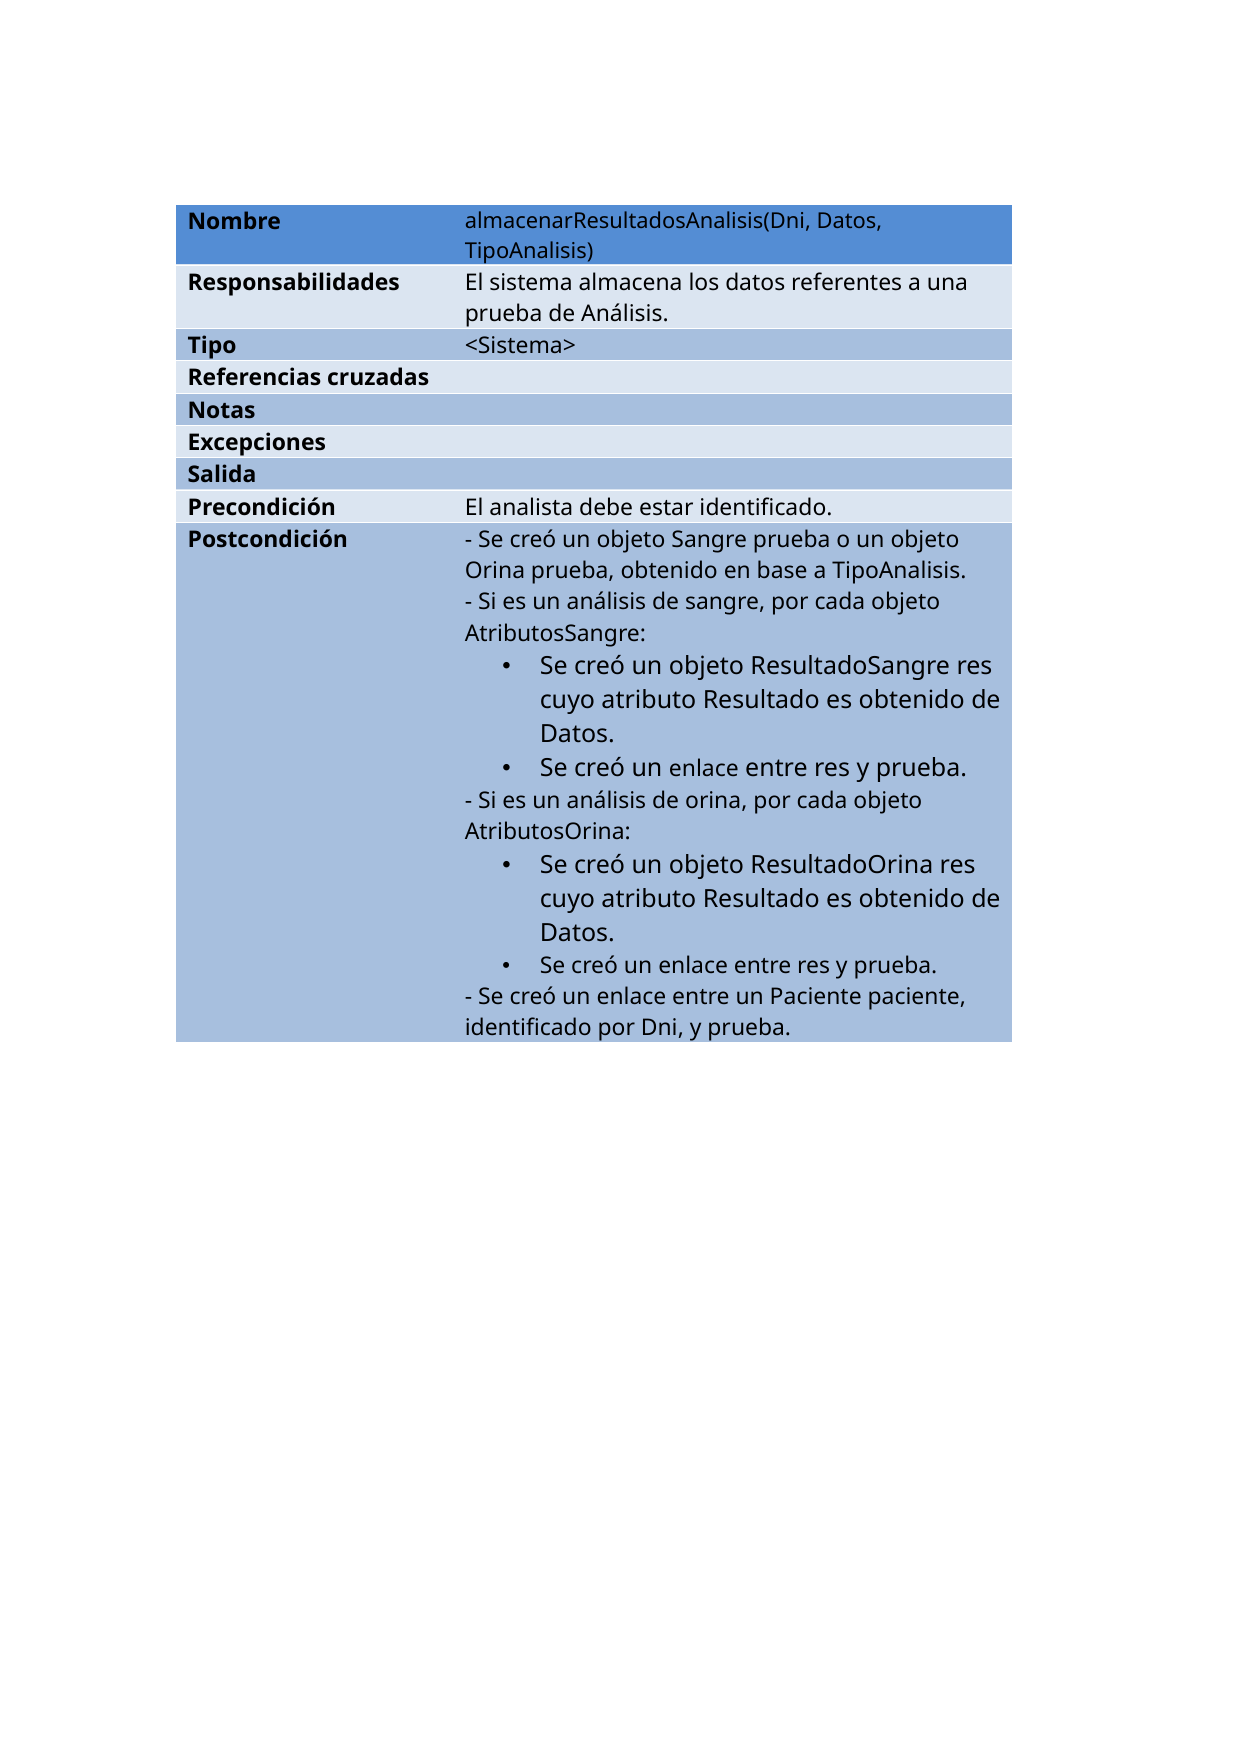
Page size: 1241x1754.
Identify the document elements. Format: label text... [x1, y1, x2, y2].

table_cell Postcondición [176, 523, 453, 1042]
table_header almacenarResultadosAnalisis(Dni, Datos, TipoAnalisis) [453, 205, 1012, 264]
table_cell El sistema almacena los datos referentes a una prueba de Análisis. [453, 266, 1012, 328]
table_cell Salida [176, 458, 453, 489]
table_cell Excepciones [176, 426, 453, 457]
table_header Nombre [176, 205, 453, 264]
table_cell Notas [176, 394, 453, 425]
table_cell [453, 361, 1012, 393]
table_cell <Sistema> [453, 329, 1012, 360]
table_cell Tipo [176, 329, 453, 360]
table_cell [453, 394, 1012, 425]
table_cell El analista debe estar identificado. [453, 491, 1012, 522]
table_cell [453, 426, 1012, 457]
table_cell Precondición [176, 491, 453, 522]
table_cell Responsabilidades [176, 266, 453, 328]
table_cell Referencias cruzadas [176, 361, 453, 393]
table_cell [453, 458, 1012, 489]
table_cell - Se creó un objeto Sangre prueba o un objeto Orina prueba, obtenido en base a TipoAnalisis. - Si es un análisis de sangre, por cada objeto AtributosSangre: Se creó un objeto ResultadoSangre res cuyo atributo Resultado es obtenido de Datos. Se creó un enlace entre res y prueba. - Si es un análisis de orina, por cada objeto AtributosOrina: Se creó un objeto ResultadoOrina res cuyo atributo Resultado es obtenido de Datos. Se creó un enlace entre res y prueba. - Se creó un enlace entre un Paciente paciente, identificado por Dni, y prueba. [453, 523, 1012, 1042]
